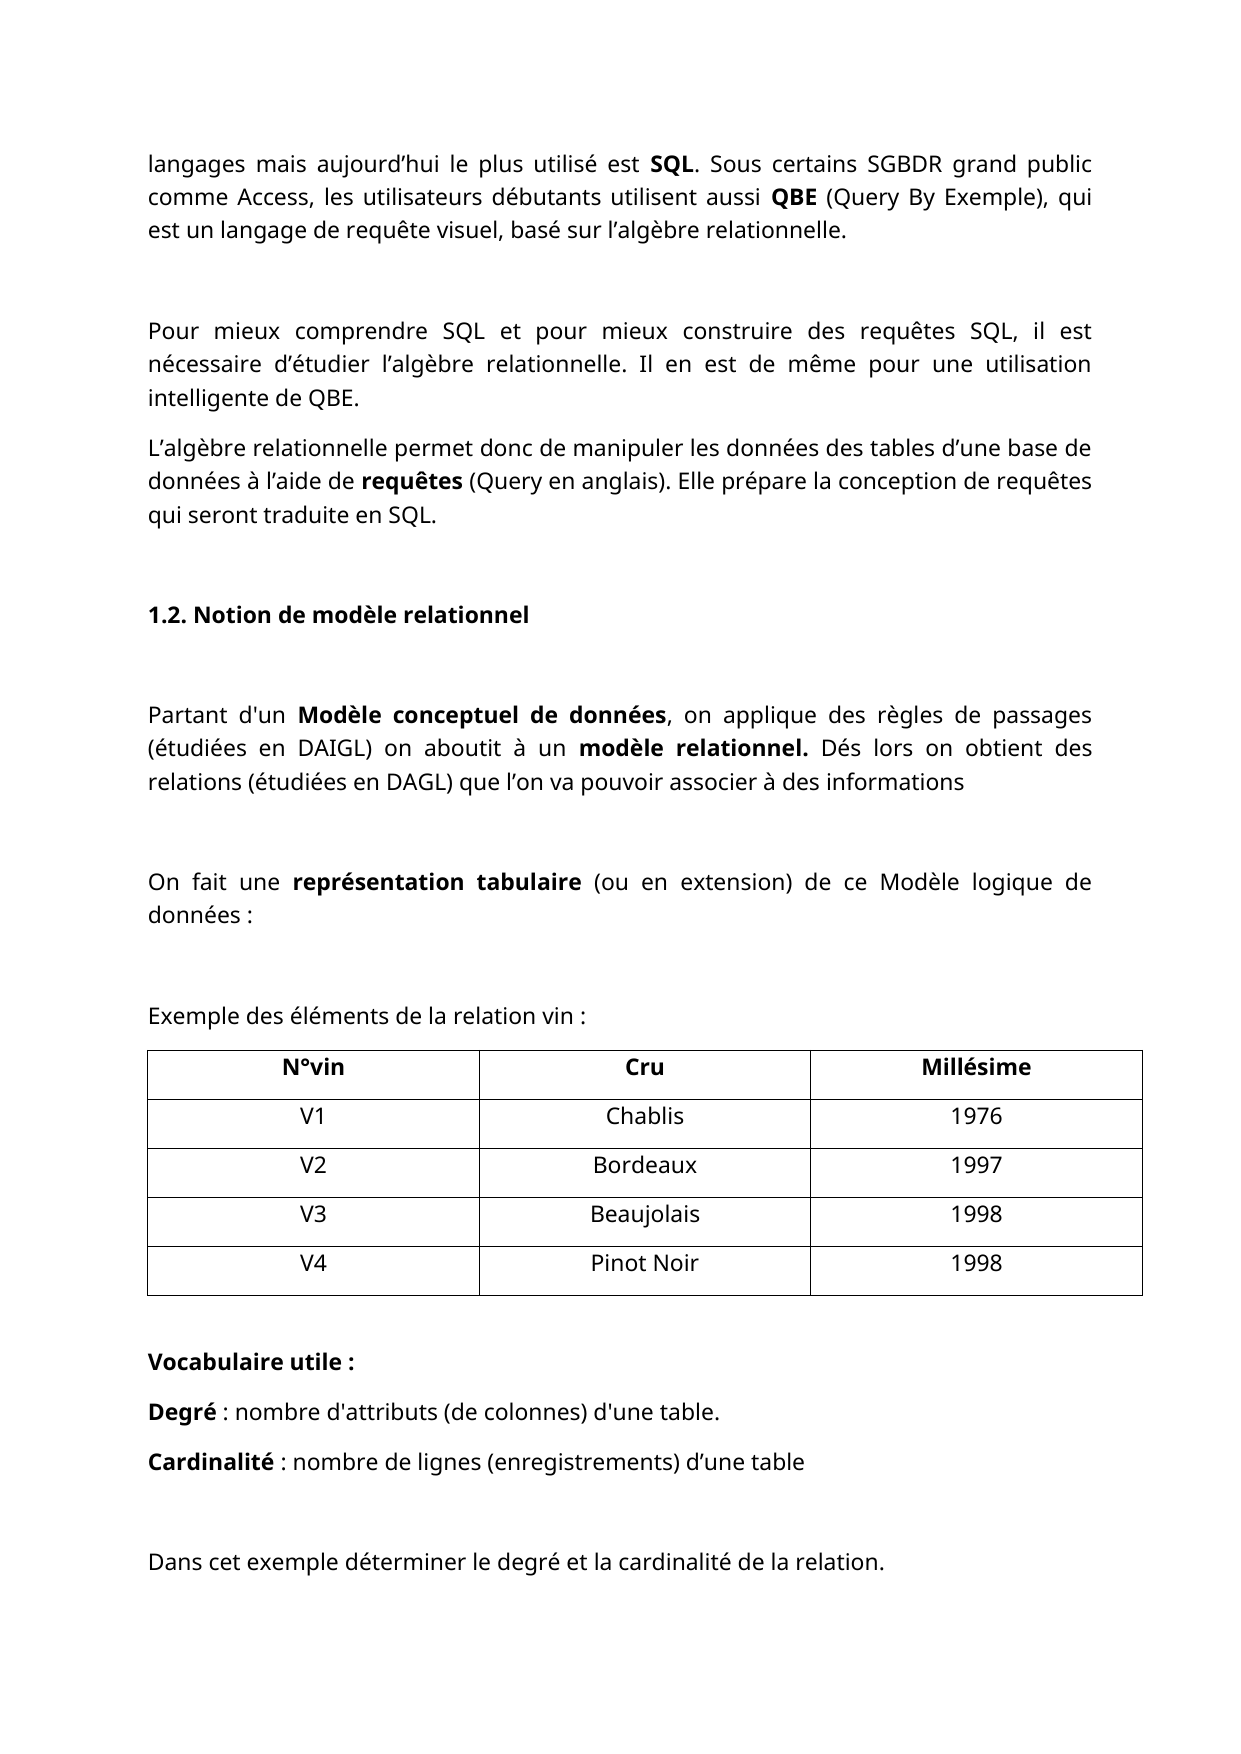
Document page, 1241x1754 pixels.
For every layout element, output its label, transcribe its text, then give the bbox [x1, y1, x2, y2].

text Cardinalité : nombre de lignes (enregistrements) d’une table [148, 1446, 1093, 1477]
text Partant d'un Modèle conceptuel de données, on applique des règles de passages (étudiées en DAIGL) on aboutit à un modèle relationnel. Dés lors on obtient des relations (étudiées en DAGL) que l’on va pouvoir associer à des informations [148, 699, 1093, 797]
text On fait une représentation tabulaire (ou en extension) de ce Modèle logique de données : [148, 866, 1093, 931]
table_header Cru [480, 1051, 810, 1099]
text Vocabulaire utile : [148, 1346, 1093, 1377]
table_cell Chablis [480, 1100, 810, 1148]
table_cell 1998 [811, 1198, 1142, 1246]
text Pour mieux comprendre SQL et pour mieux construire des requêtes SQL, il est nécessaire d’étudier l’algèbre relationnelle. Il en est de même pour une utilisation intelligente de QBE. [148, 315, 1093, 413]
text langages mais aujourd’hui le plus utilisé est SQL. Sous certains SGBDR grand public comme Access, les utilisateurs débutants utilisent aussi QBE (Query By Exemple), qui est un langage de requête visuel, basé sur l’algèbre relationnelle. [148, 148, 1093, 246]
table_cell V2 [148, 1149, 479, 1197]
table_header Millésime [811, 1051, 1142, 1099]
table_cell 1998 [811, 1247, 1142, 1294]
table_cell V1 [148, 1100, 479, 1148]
table_cell Pinot Noir [480, 1247, 810, 1294]
table_cell 1976 [811, 1100, 1142, 1148]
table_header N°vin [148, 1051, 479, 1099]
table_cell V4 [148, 1247, 479, 1294]
table_cell 1997 [811, 1149, 1142, 1197]
text 1.2. Notion de modèle relationnel [148, 599, 1093, 630]
text Degré : nombre d'attributs (de colonnes) d'une table. [148, 1396, 1093, 1427]
table_cell V3 [148, 1198, 479, 1246]
text Exemple des éléments de la relation vin : [148, 1000, 1093, 1031]
table_cell Bordeaux [480, 1149, 810, 1197]
text Dans cet exemple déterminer le degré et la cardinalité de la relation. [148, 1546, 1093, 1577]
text L’algèbre relationnelle permet donc de manipuler les données des tables d’une base de données à l’aide de requêtes (Query en anglais). Elle prépare la conception de requêtes qui seront traduite en SQL. [148, 432, 1093, 530]
table_cell Beaujolais [480, 1198, 810, 1246]
